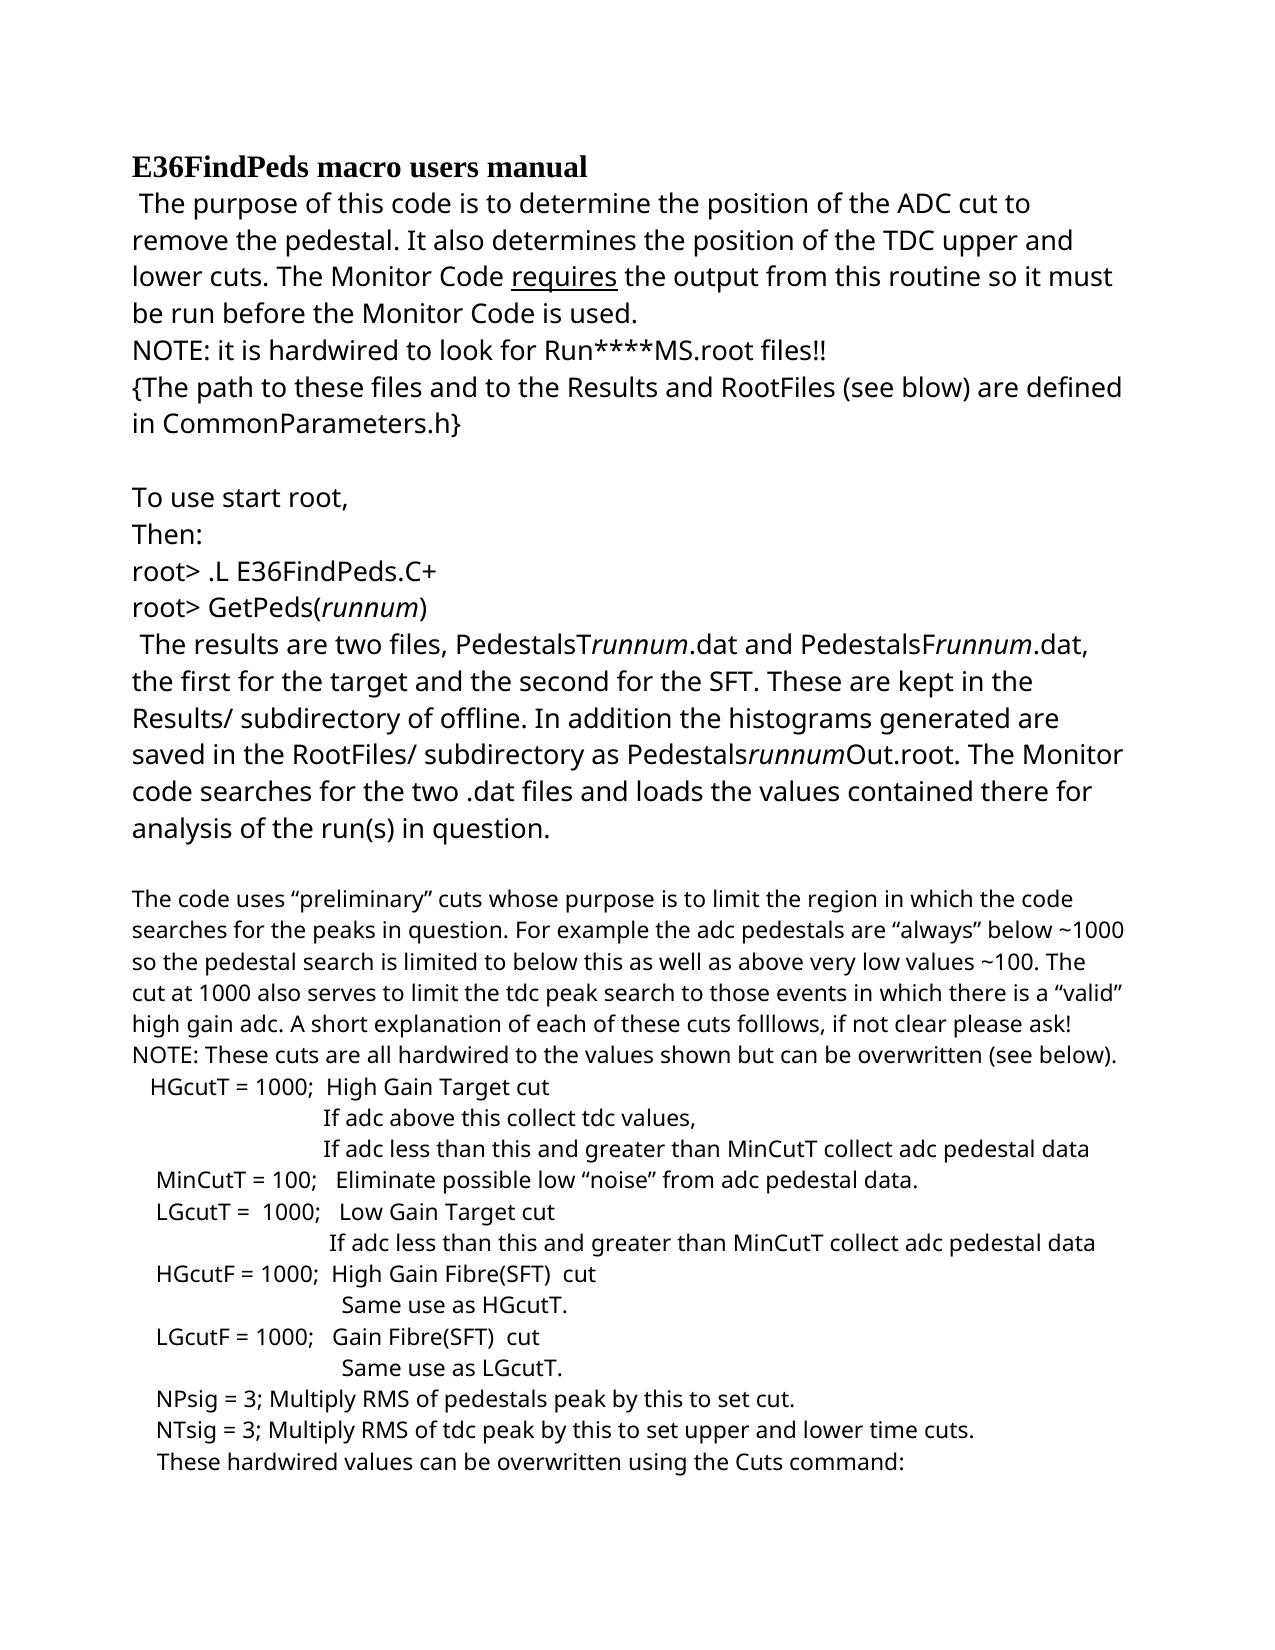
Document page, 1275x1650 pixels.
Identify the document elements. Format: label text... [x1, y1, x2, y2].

text If adc less than this and greater than MinCutT collect adc pedestal data [132, 1227, 1126, 1258]
text LGcutT = 1000; Low Gain Target cut [132, 1196, 1126, 1227]
text If adc above this collect tdc values, [132, 1102, 1126, 1133]
text HGcutT = 1000; High Gain Target cut [132, 1071, 1126, 1102]
text The code uses “preliminary” cuts whose purpose is to limit the region in which the code searches for the peaks in question. For example the adc pedestals are “always” below ~1000 so the pedestal search is limited to below this as well as above very low values ~100. The cut at 1000 also serves to limit the tdc peak search to those events in which there is a “valid” high gain adc. A short explanation of each of these cuts folllows, if not clear please ask! [132, 883, 1126, 1039]
text These hardwired values can be overwritten using the Cuts command: [132, 1446, 1126, 1477]
text The purpose of this code is to determine the position of the ADC cut to remove the pedestal. It also determines the position of the TDC upper and lower cuts. The Monitor Code requires the output from this routine so it must be run before the Monitor Code is used. [132, 184, 1126, 332]
text If adc less than this and greater than MinCutT collect adc pedestal data [132, 1133, 1126, 1164]
text Then: [132, 515, 1126, 552]
text NTsig = 3; Multiply RMS of tdc peak by this to set upper and lower time cuts. [132, 1414, 1126, 1446]
text Same use as HGcutT. [132, 1289, 1126, 1321]
text LGcutF = 1000; Gain Fibre(SFT) cut [132, 1321, 1126, 1352]
text NOTE: These cuts are all hardwired to the values shown but can be overwritten (see below). [132, 1039, 1126, 1071]
text root> .L E36FindPeds.C+ [132, 552, 1126, 589]
text {The path to these files and to the Results and RootFiles (see blow) are defined in CommonParameters.h} [132, 368, 1126, 442]
text NPsig = 3; Multiply RMS of pedestals peak by this to set cut. [132, 1383, 1126, 1414]
text HGcutF = 1000; High Gain Fibre(SFT) cut [132, 1258, 1126, 1289]
text The results are two files, PedestalsTrunnum.dat and PedestalsFrunnum.dat, the first for the target and the second for the SFT. These are kept in the Results/ subdirectory of offline. In addition the histograms generated are saved in the RootFiles/ subdirectory as PedestalsrunnumOut.root. The Monitor code searches for the two .dat files and loads the values contained there for analysis of the run(s) in question. [132, 626, 1126, 846]
text NOTE: it is hardwired to look for Run****MS.root files!! [132, 332, 1126, 368]
text E36FindPeds macro users manual [132, 150, 1126, 184]
text MinCutT = 100; Eliminate possible low “noise” from adc pedestal data. [132, 1164, 1126, 1196]
text Same use as LGcutT. [132, 1352, 1126, 1383]
text To use start root, [132, 479, 1126, 515]
text root> GetPeds(runnum) [132, 589, 1126, 626]
